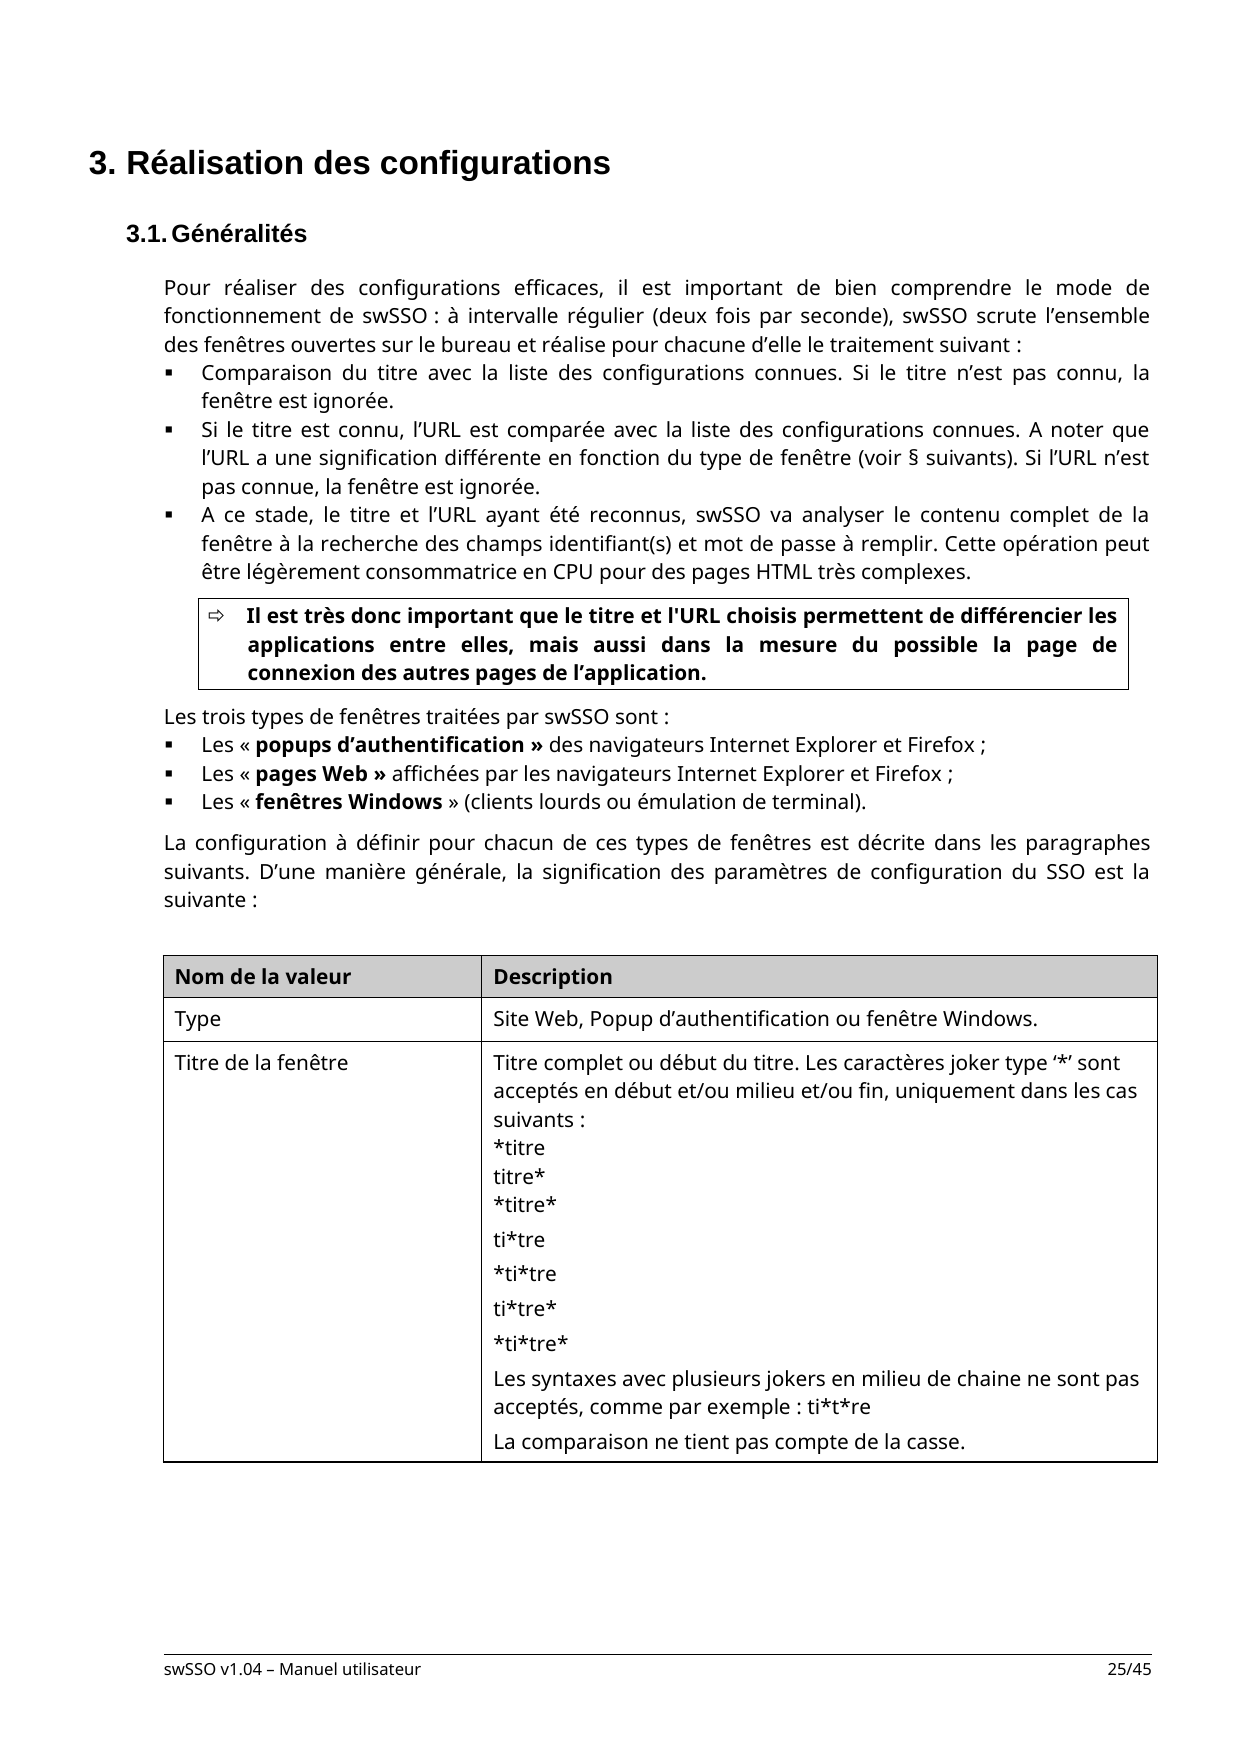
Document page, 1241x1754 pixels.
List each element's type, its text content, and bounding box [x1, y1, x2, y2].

list A ce stade, le titre et l’URL ayant été reconnus, swSSO va analyser le contenu complet de la fenêtre à la recherche des champs identifiant(s) et mot de passe à remplir. Cette opération peut être légèrement consommatrice en CPU pour des pages HTML très complexes. [164, 500, 1152, 586]
list Les « pages Web » affichées par les navigateurs Internet Explorer et Firefox ; [164, 759, 1152, 787]
list Si le titre est connu, l’URL est comparée avec la liste des configurations connues. A noter que l’URL a une signification différente en fonction du type de fenêtre (voir § suivants). Si l’URL n’est pas connue, la fenêtre est ignorée. [164, 415, 1152, 500]
text Les trois types de fenêtres traitées par swSSO sont : [164, 702, 1152, 731]
table_cell Titre complet ou début du titre. Les caractères joker type ‘*’ sont acceptés en début et/ou milieu et/ou fin, uniquement dans les cas suivants : *titre titre* *titre* ti*tre *ti*tre ti*tre* *ti*tre* Les syntaxes avec plusieurs jokers en milieu de chaine ne sont pas acceptés, comme par exemple : ti*t*re La comparaison ne tient pas compte de la casse. [482, 1042, 1157, 1461]
list Les « fenêtres Windows » (clients lourds ou émulation de terminal). [164, 787, 1152, 816]
subtitle Réalisation des configurations [89, 143, 1152, 182]
table_cell Type [164, 998, 481, 1041]
list Les « popups d’authentification » des navigateurs Internet Explorer et Firefox ; [164, 731, 1152, 759]
table_cell Site Web, Popup d’authentification ou fenêtre Windows. [482, 998, 1157, 1041]
table_cell Titre de la fenêtre [164, 1042, 481, 1461]
text Pour réaliser des configurations efficaces, il est important de bien comprendre le mode de fonctionnement de swSSO : à intervalle régulier (deux fois par seconde), swSSO scrute l’ensemble des fenêtres ouvertes sur le bureau et réalise pour chacune d’elle le traitement suivant : [164, 273, 1152, 358]
table_header Description [482, 956, 1157, 997]
subtitle Généralités [126, 219, 1152, 248]
text La configuration à définir pour chacun de ces types de fenêtres est décrite dans les paragraphes suivants. D’une manière générale, la signification des paramètres de configuration du SSO est la suivante : [164, 828, 1152, 914]
list Il est très donc important que le titre et l'URL choisis permettent de différencier les applications entre elles, mais aussi dans la mesure du possible la page de connexion des autres pages de l’application. [199, 599, 1128, 689]
list Comparaison du titre avec la liste des configurations connues. Si le titre n’est pas connu, la fenêtre est ignorée. [164, 358, 1152, 415]
table_header Nom de la valeur [164, 956, 481, 997]
